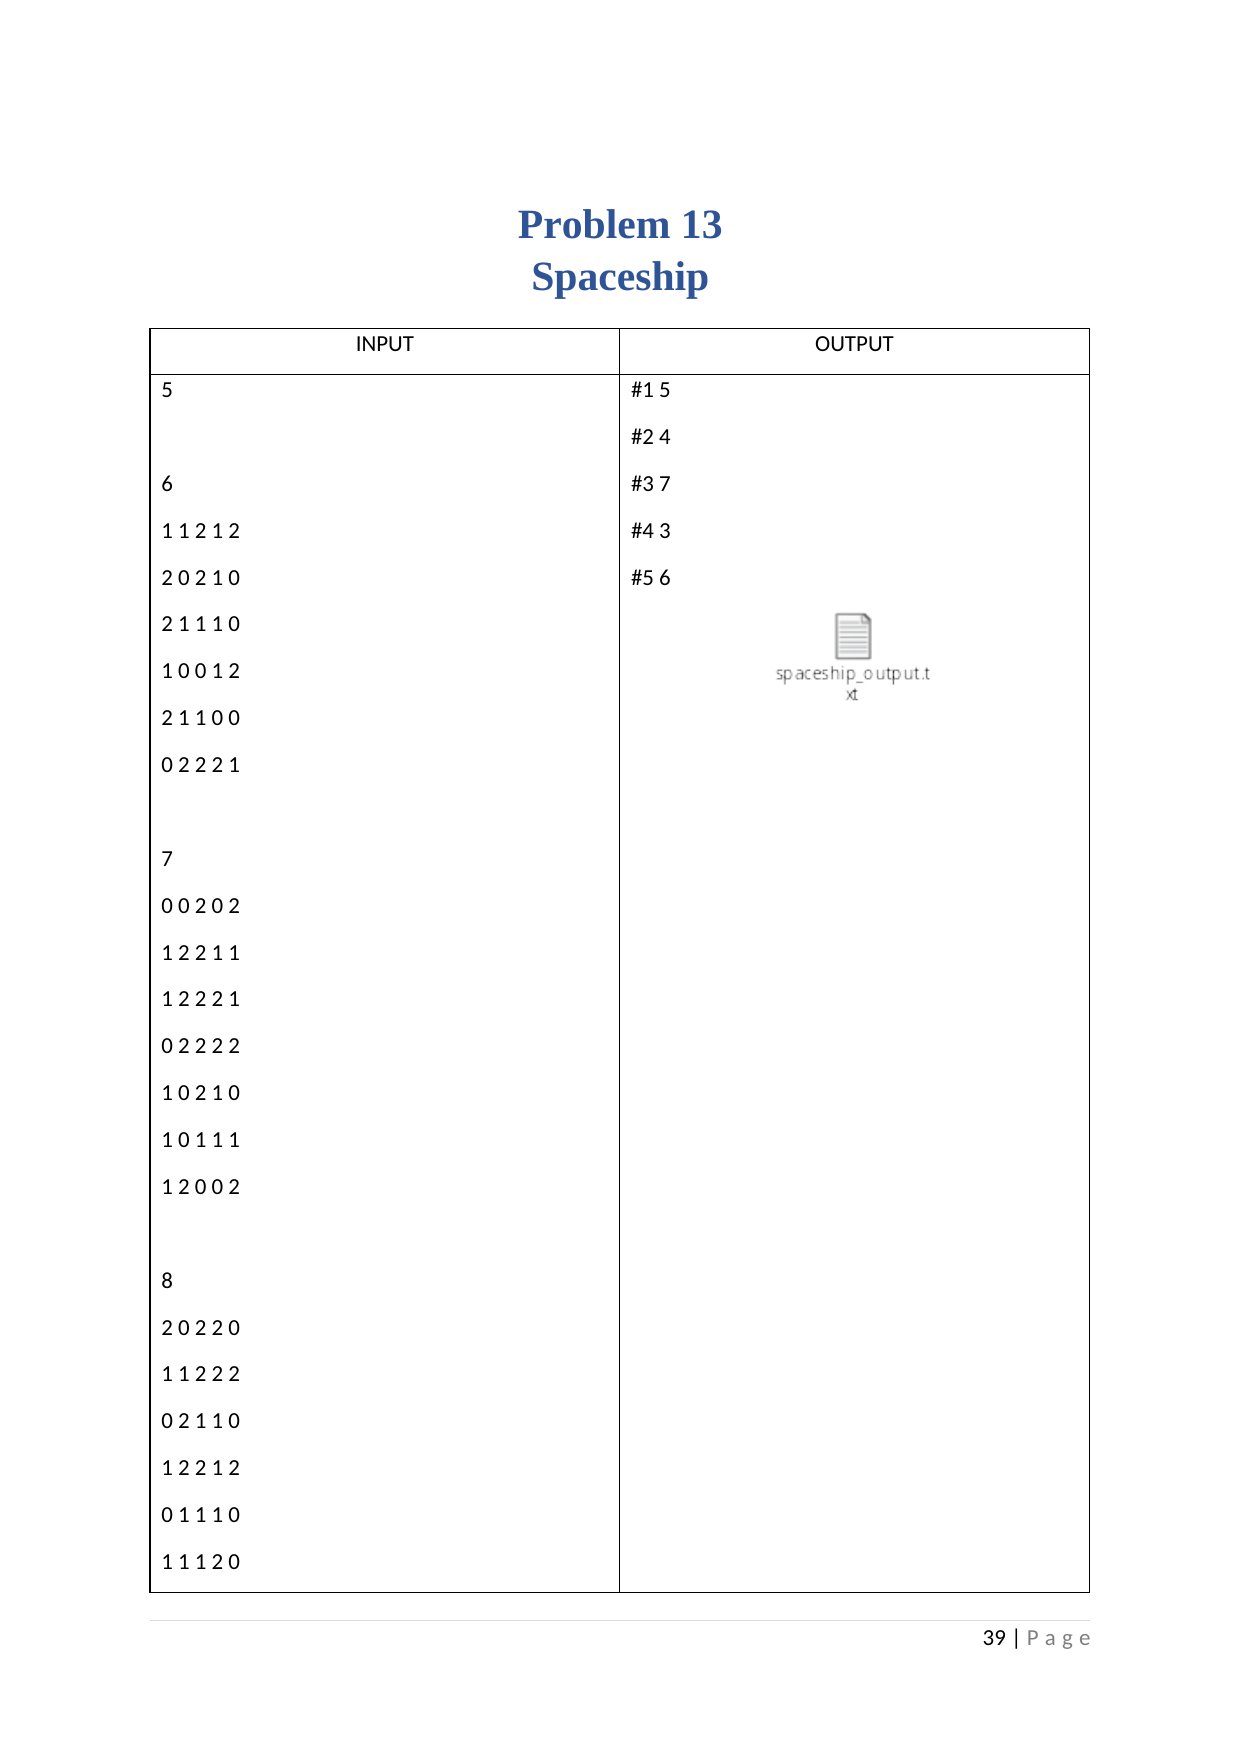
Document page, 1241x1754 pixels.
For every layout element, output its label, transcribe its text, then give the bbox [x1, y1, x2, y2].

table_cell 5 6 1 1 2 1 2 2 0 2 1 0 2 1 1 1 0 1 0 0 1 2 2 1 1 0 0 0 2 2 2 1 7 0 0 2 0 2 1 2 2 1 1 1 2 2 2 1 0 2 2 2 2 1 0 2 1 0 1 0 1 1 1 1 2 0 0 2 8 2 0 2 2 0 1 1 2 2 2 0 2 1 1 0 1 2 2 1 2 0 1 1 1 0 1 1 1 2 0 [151, 375, 619, 1592]
table_cell #1 5 #2 4 #3 7 #4 3 #5 6 [620, 375, 1089, 1592]
table_header OUTPUT [620, 329, 1089, 374]
subtitle Spaceship [150, 200, 1090, 299]
table_header INPUT [151, 329, 619, 374]
